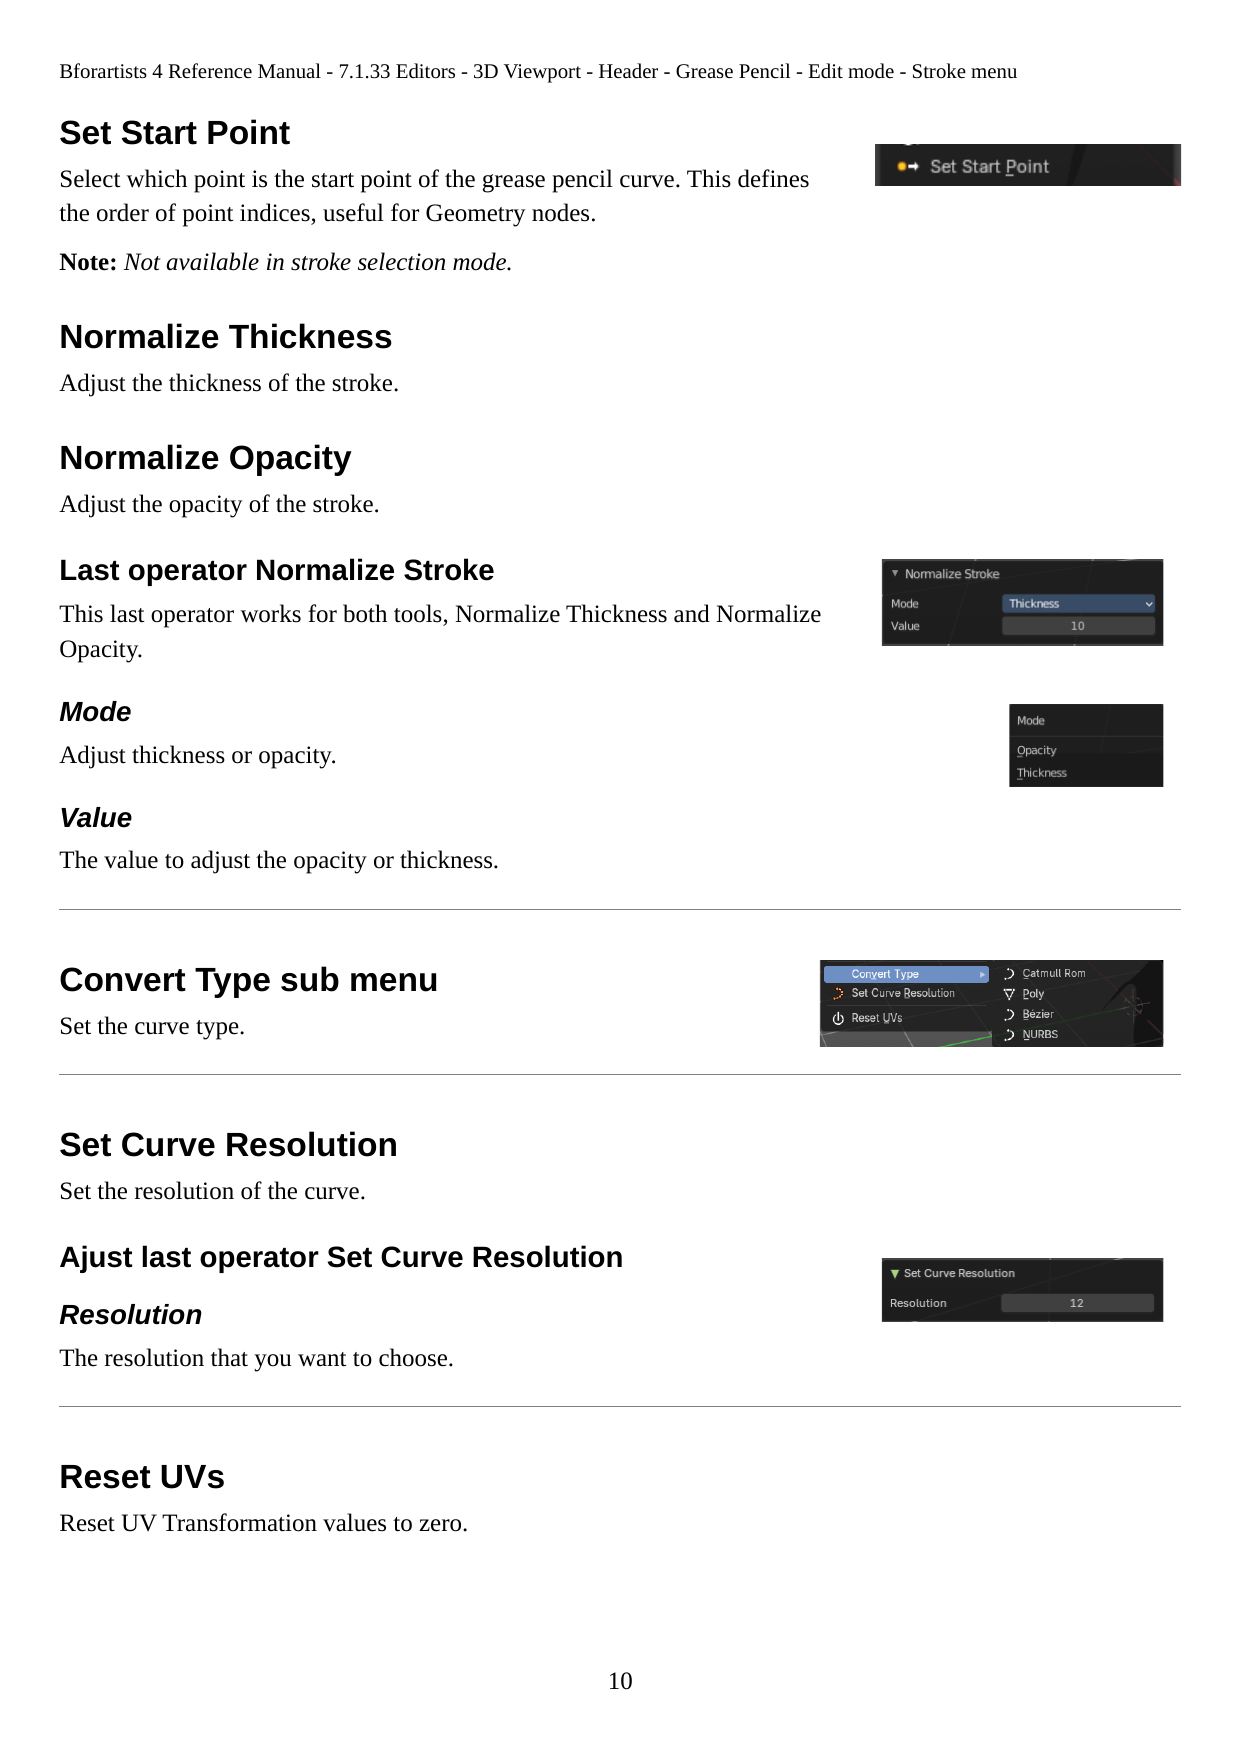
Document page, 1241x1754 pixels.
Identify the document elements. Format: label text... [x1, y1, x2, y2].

text Set the curve type. [59, 1011, 819, 1039]
text Adjust the opacity of the stroke. [59, 489, 1181, 518]
subtitle [1164, 960, 1181, 998]
subtitle Value [59, 801, 1181, 833]
text Note: Not available in stroke selection mode. [59, 247, 1181, 276]
text [1164, 1011, 1181, 1039]
subtitle Set Curve Resolution [59, 1125, 1181, 1163]
subtitle Normalize Opacity [59, 438, 1181, 477]
picture [875, 144, 1182, 186]
picture [819, 960, 1164, 1047]
text Adjust the thickness of the stroke. [59, 368, 1181, 397]
text The resolution that you want to choose. [59, 1343, 1181, 1372]
text Adjust thickness or opacity. [59, 740, 1009, 768]
picture [881, 559, 1164, 646]
subtitle Set Start Point [59, 113, 1181, 151]
text This last operator works for both tools, Normalize Thickness and Normalize Opacity. [59, 599, 1181, 662]
subtitle Mode [59, 695, 1181, 727]
text Set the resolution of the curve. [59, 1176, 1181, 1205]
text The value to adjust the opacity or thickness. [59, 846, 1181, 874]
subtitle Ajust last operator Set Curve Resolution [59, 1240, 1181, 1273]
subtitle Last operator Normalize Stroke [59, 553, 1181, 587]
text Select which point is the start point of the grease pencil curve. This defines the order of point indices, useful for Geometry nodes. [59, 164, 1181, 227]
text Reset UV Transformation values to zero. [59, 1508, 1181, 1537]
subtitle Normalize Thickness [59, 317, 1181, 356]
subtitle Resolution [59, 1298, 1181, 1330]
subtitle Reset UVs [59, 1457, 1181, 1496]
picture [881, 1258, 1164, 1322]
subtitle Convert Type sub menu [59, 960, 819, 998]
picture [1009, 704, 1164, 787]
